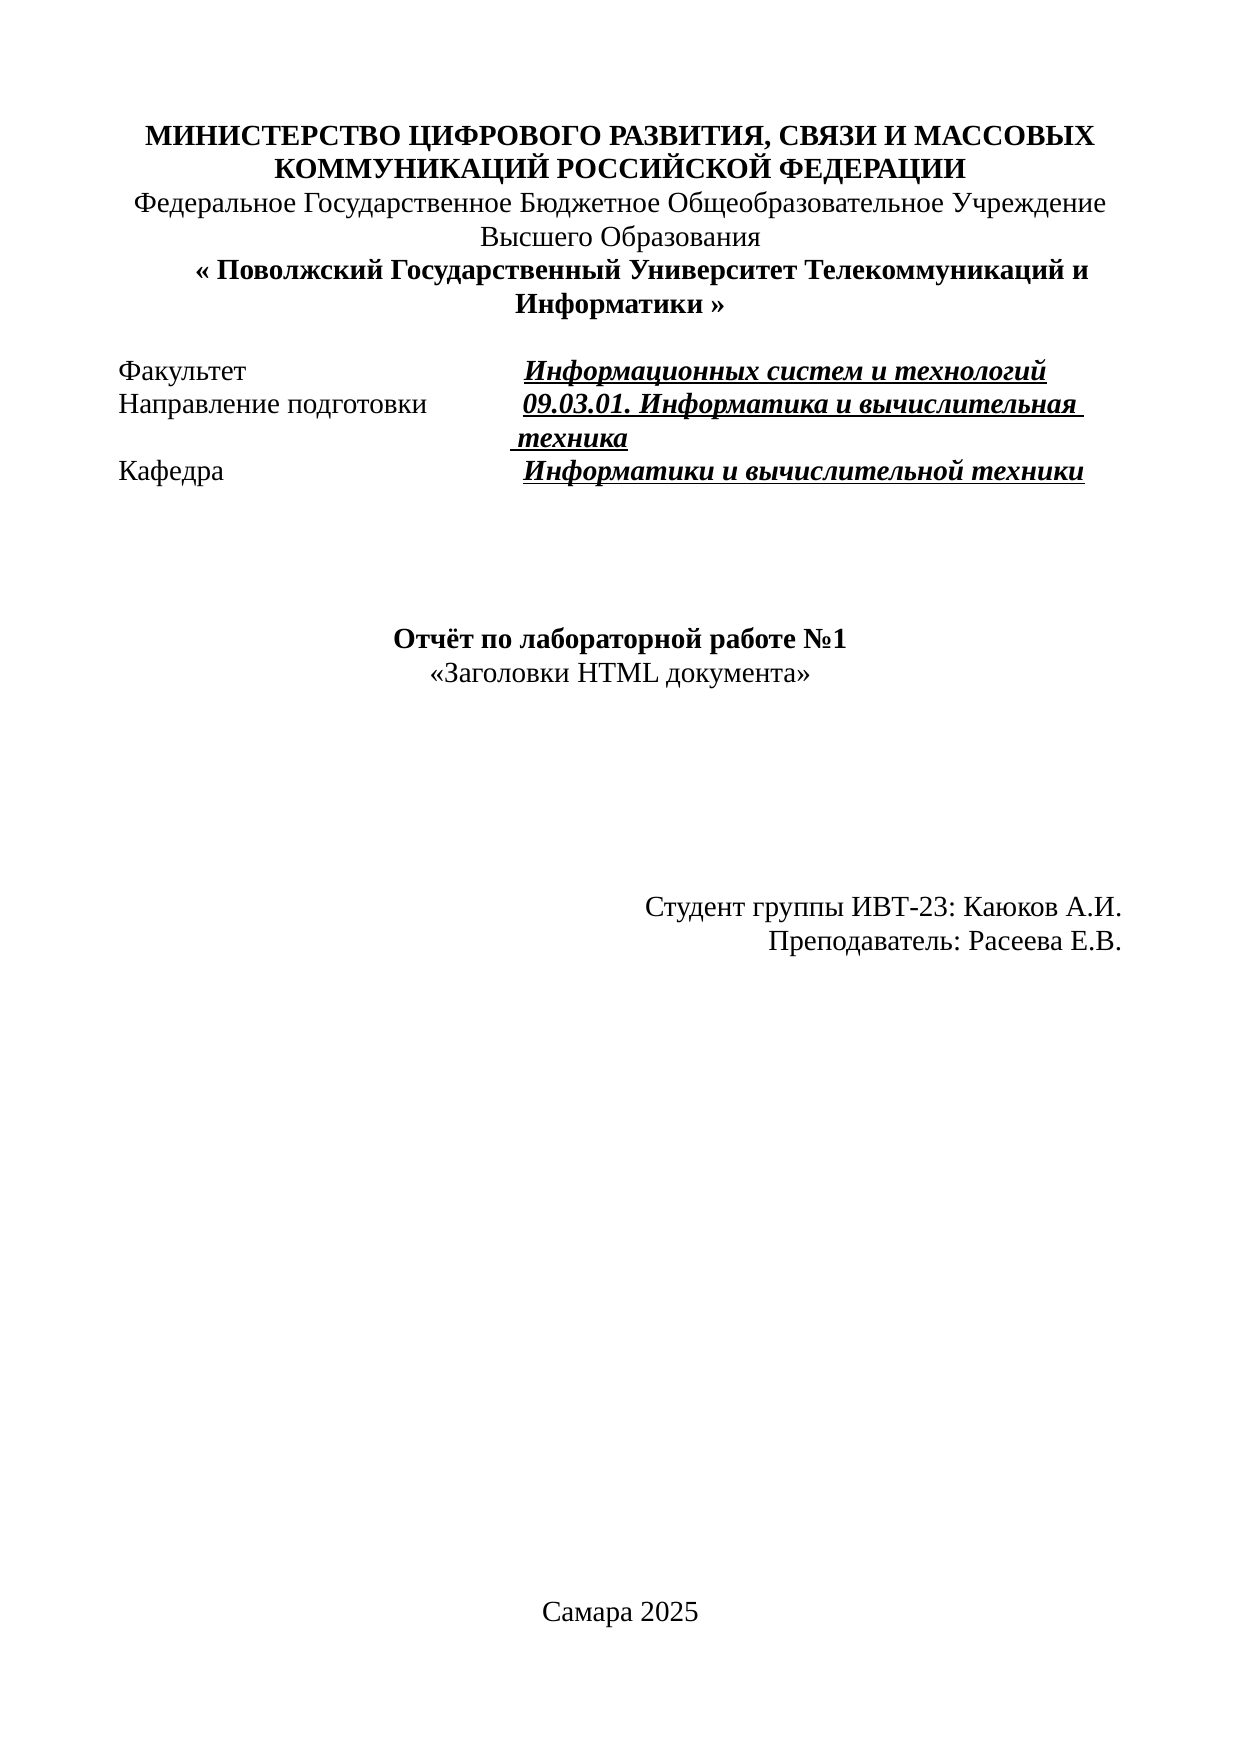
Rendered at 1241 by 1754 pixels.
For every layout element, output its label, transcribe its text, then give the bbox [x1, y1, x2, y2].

text Самара 2025 [118, 1594, 1122, 1627]
text Кафедра Информатики и вычислительной техники [118, 453, 1122, 487]
text «Заголовки HTML документа» [118, 655, 1122, 688]
text Федеральное Государственное Бюджетное Общеобразовательное Учреждение Высшего Образования [118, 185, 1122, 252]
text Отчёт по лабораторной работе №1 [118, 621, 1122, 655]
text « Поволжский Государственный Университет Телекоммуникаций и Информатики » [118, 252, 1122, 319]
text Направление подготовки 09.03.01. Информатика и вычислительная техника [118, 386, 1122, 453]
text Студент группы ИВТ-23: Каюков А.И. [118, 889, 1122, 923]
text МИНИСТЕРСТВО ЦИФРОВОГО РАЗВИТИЯ, СВЯЗИ И МАССОВЫХ КОММУНИКАЦИЙ РОССИЙСКОЙ ФЕДЕРАЦИИ [118, 118, 1122, 185]
text Факультет Информационных систем и технологий [118, 353, 1122, 386]
text Преподаватель: Расеева Е.В. [118, 923, 1122, 957]
